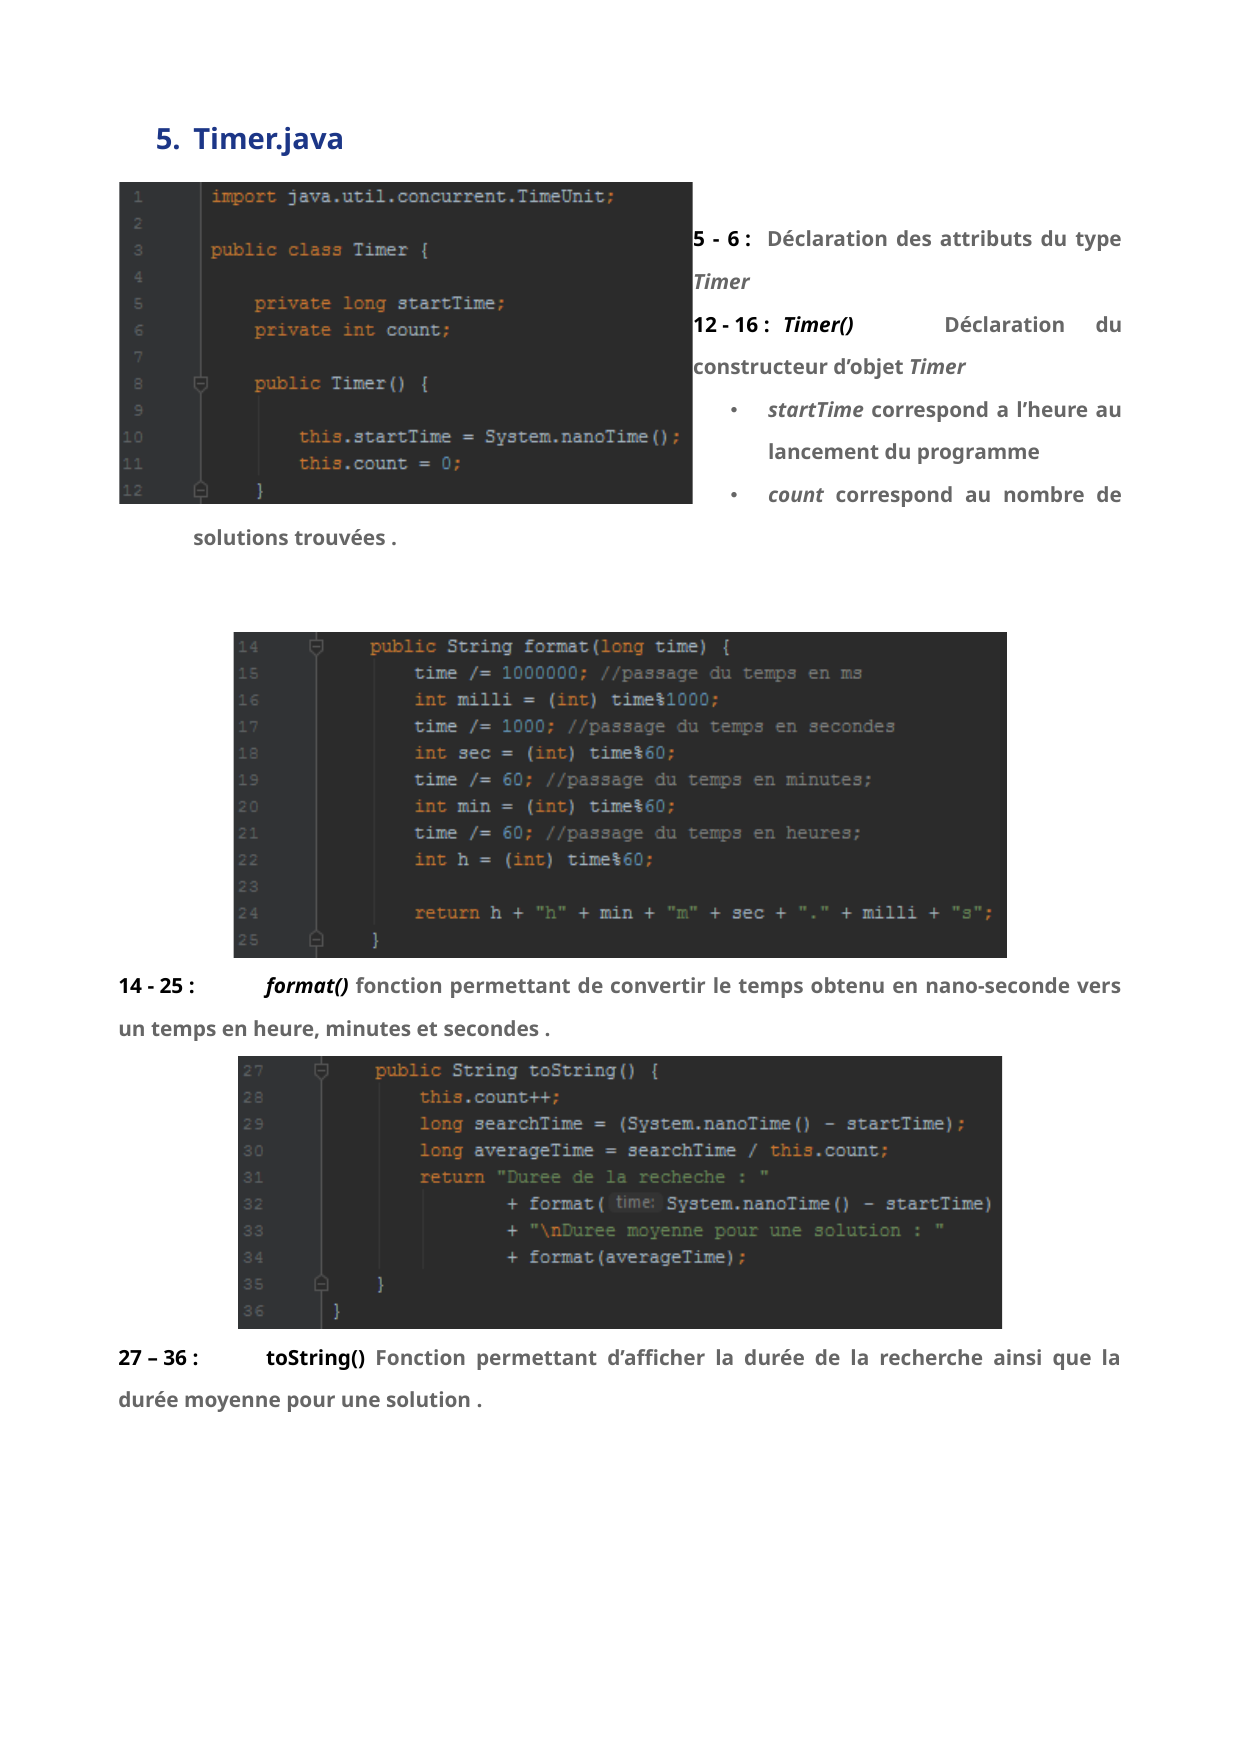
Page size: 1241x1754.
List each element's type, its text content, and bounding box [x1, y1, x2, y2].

picture [233, 632, 1007, 958]
text 5 - 6 : Déclaration des attributs du type Timer [693, 224, 1122, 296]
text 12 - 16 : Timer() Déclaration du constructeur d’objet Timer [693, 310, 1122, 381]
list count correspond au nombre de solutions trouvées . [156, 480, 1122, 551]
list startTime correspond a l’heure au lancement du programme [693, 395, 1122, 466]
list Timer.java [156, 118, 1122, 158]
picture [119, 182, 693, 504]
text 27 – 36 : toString() Fonction permettant d’afficher la durée de la recherche ainsi que la durée moyenne pour une solution . [118, 1057, 1122, 1414]
text 14 - 25 : format() fonction permettant de convertir le temps obtenu en nano-seconde vers un temps en heure, minutes et secondes . [118, 612, 1122, 1043]
picture [238, 1056, 1003, 1329]
